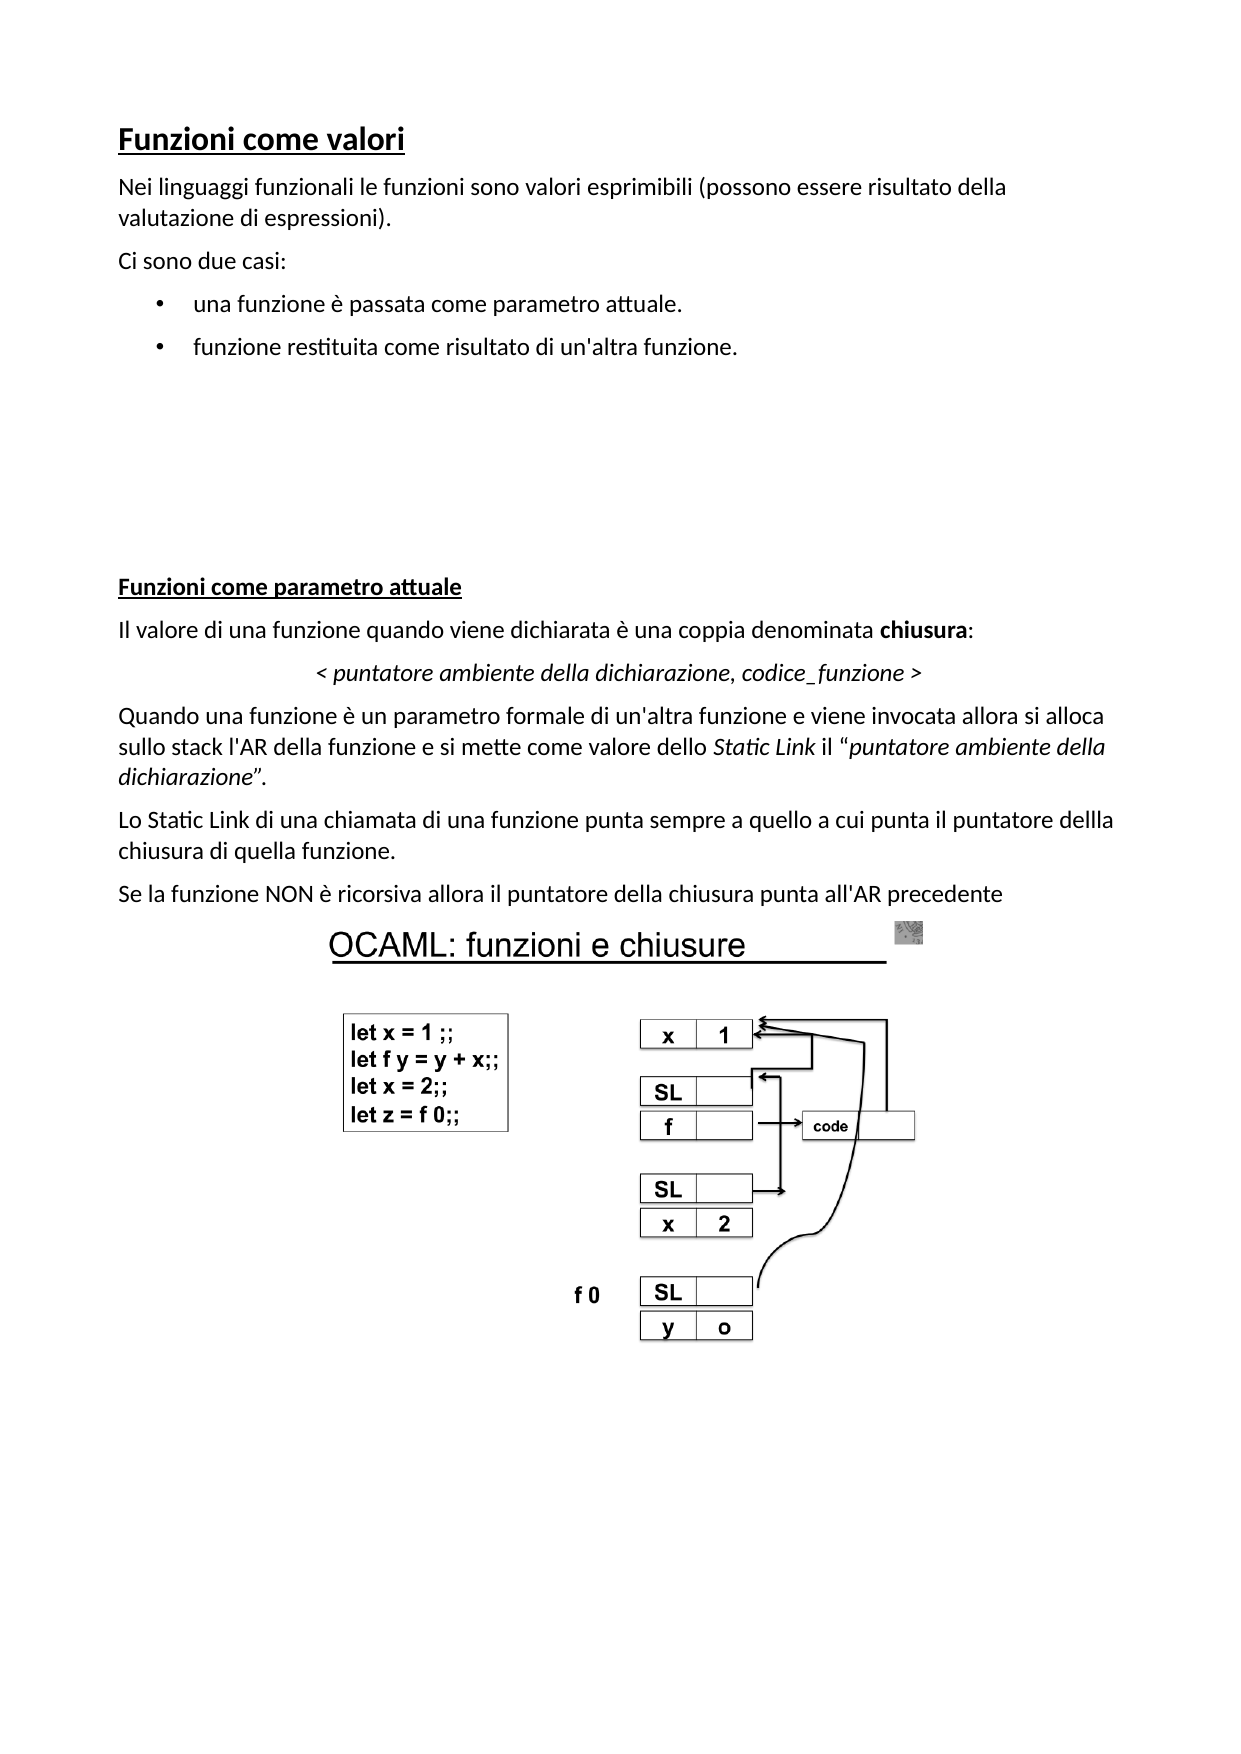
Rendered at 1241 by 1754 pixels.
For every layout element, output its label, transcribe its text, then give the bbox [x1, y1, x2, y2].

text Quando una funzione è un parametro formale di un'altra funzione e viene invocata allora si alloca sullo stack l'AR della funzione e si mette come valore dello Static Link il “puntatore ambiente della dichiarazione”. [118, 700, 1122, 792]
subtitle Funzioni come valori [118, 118, 1122, 159]
text Lo Static Link di una chiamata di una funzione punta sempre a quello a cui punta il puntatore dellla chiusura di quella funzione. [118, 804, 1122, 865]
subtitle Funzioni come parametro attuale [118, 571, 1122, 602]
text Ci sono due casi: [118, 245, 1122, 276]
text Se la funzione NON è ricorsiva allora il puntatore della chiusura punta all'AR precedente [118, 878, 1122, 908]
text < puntatore ambiente della dichiarazione, codice_funzione > [118, 657, 1122, 688]
text Nei linguaggi funzionali le funzioni sono valori esprimibili (possono essere risultato della valutazione di espressioni). [118, 172, 1122, 233]
picture [317, 921, 923, 1344]
list una funzione è passata come parametro attuale. [156, 288, 1122, 319]
text Il valore di una funzione quando viene dichiarata è una coppia denominata chiusura: [118, 614, 1122, 645]
list funzione restituita come risultato di un'altra funzione. [156, 331, 1122, 362]
